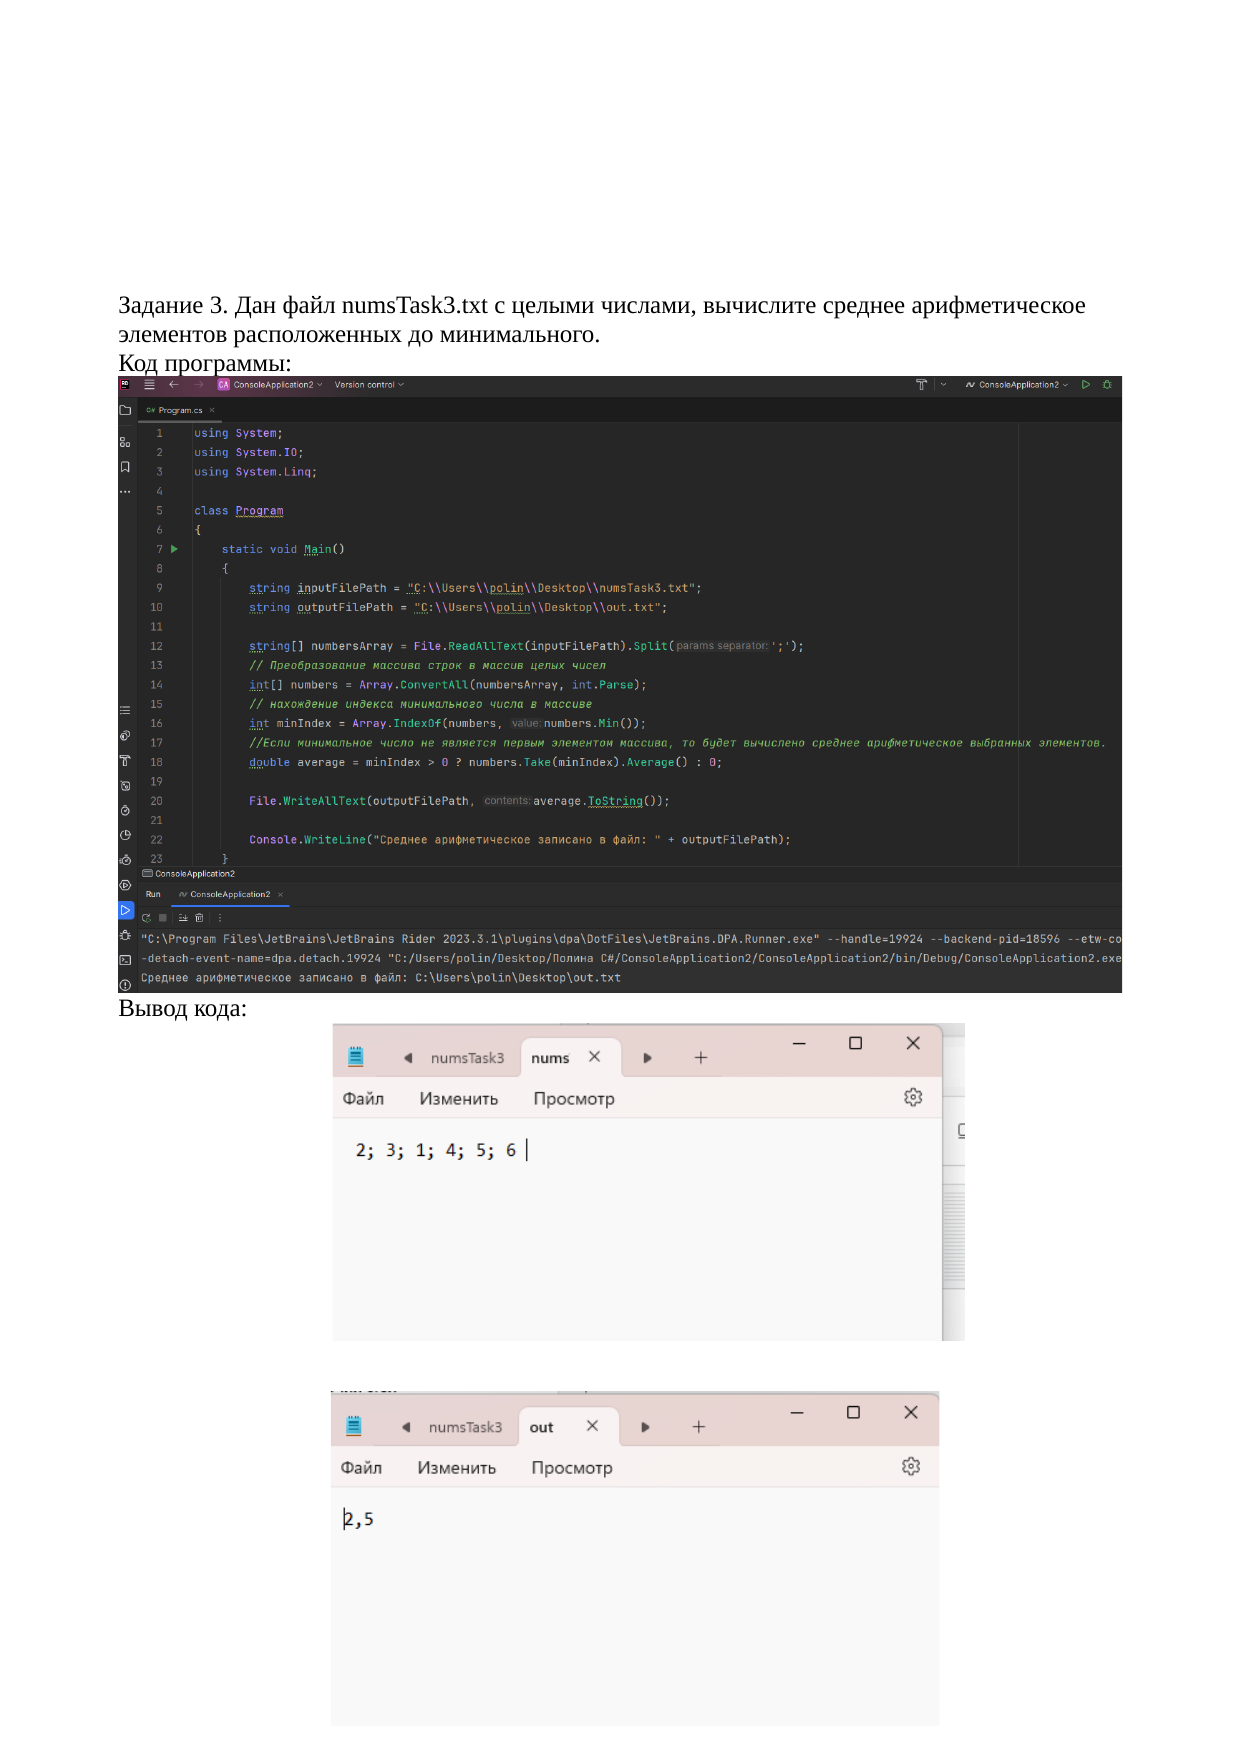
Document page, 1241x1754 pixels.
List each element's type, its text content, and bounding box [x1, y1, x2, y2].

picture [118, 376, 1123, 993]
text Код программы: [118, 348, 1122, 376]
picture [330, 1391, 940, 1726]
picture [332, 1023, 965, 1341]
text Задание 3. Дан файл numsTask3.txt с целыми числами, вычислите среднее арифметическое элементов расположенных до минимального. [118, 291, 1122, 348]
text Вывод кода: [118, 993, 1122, 1021]
